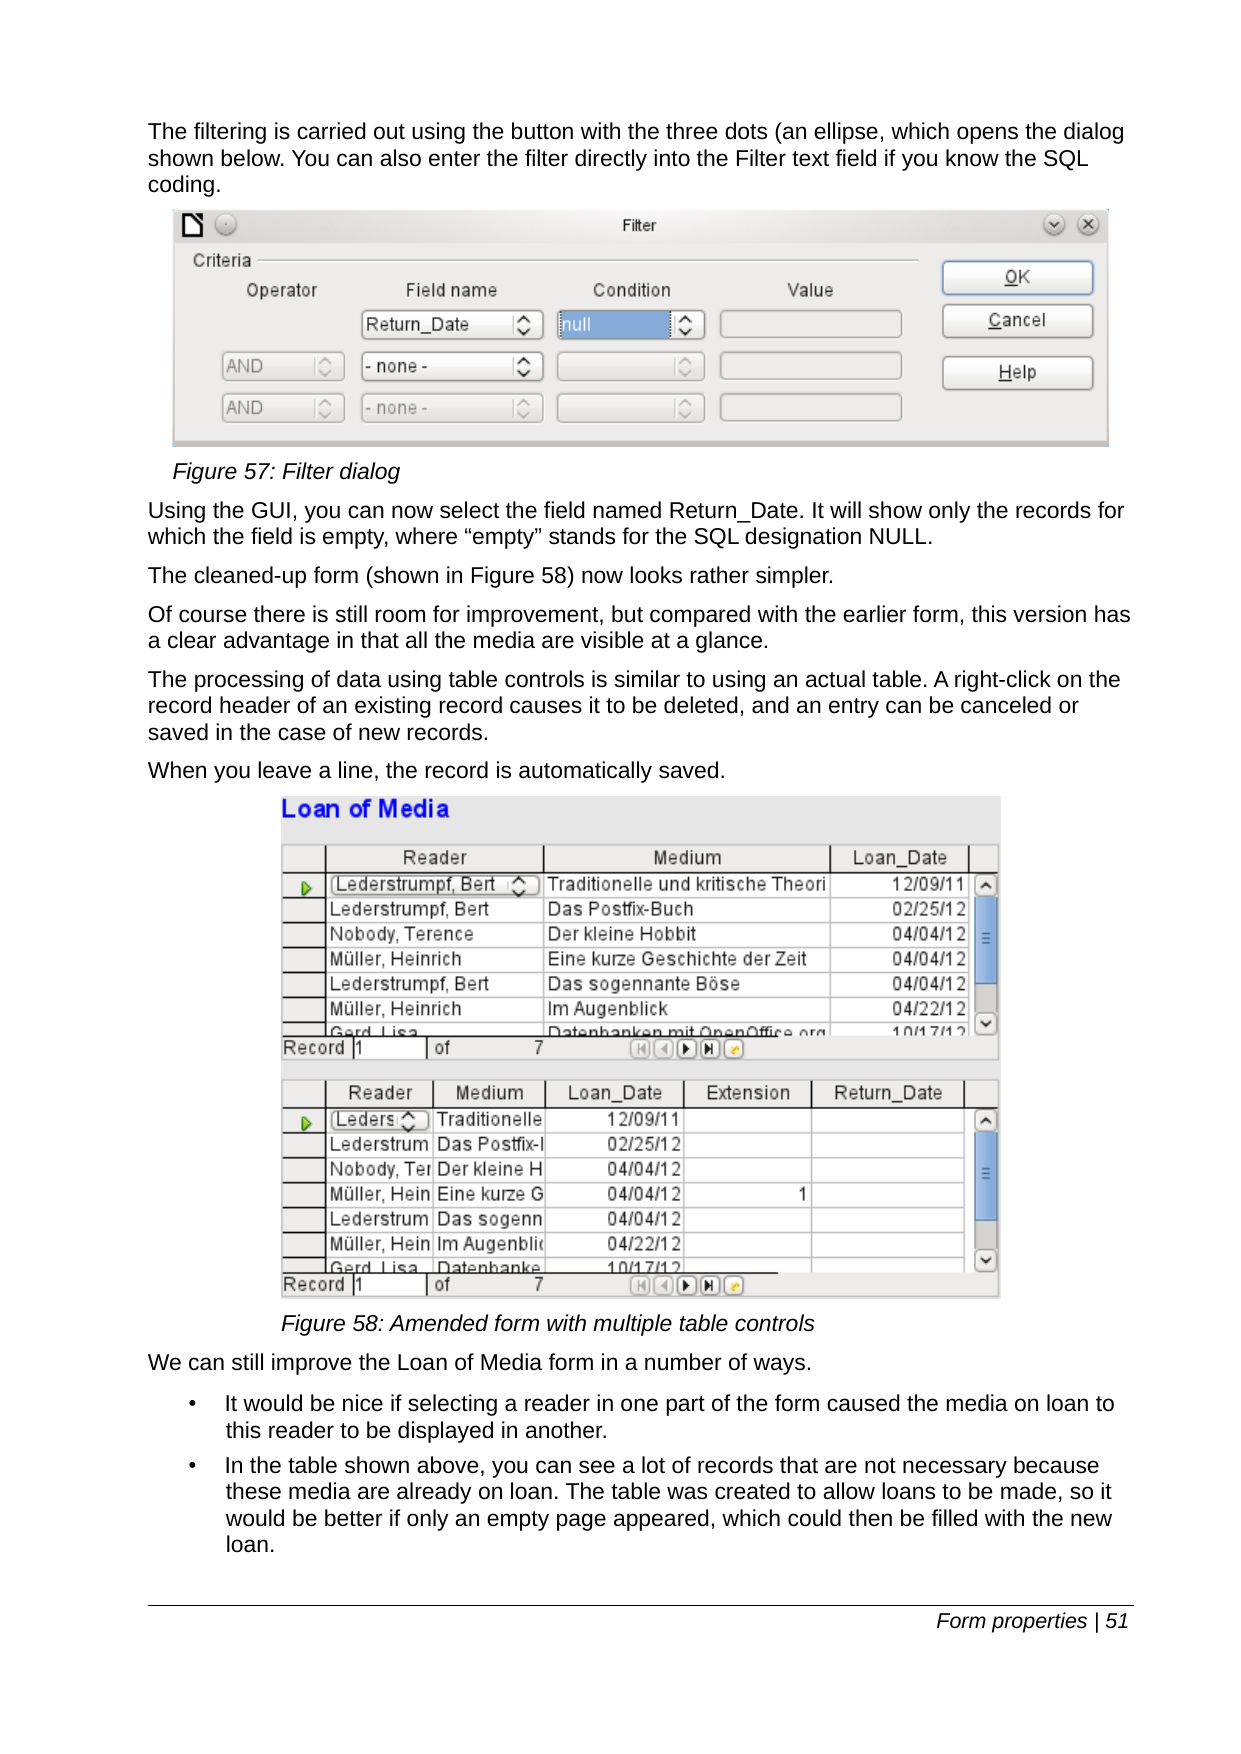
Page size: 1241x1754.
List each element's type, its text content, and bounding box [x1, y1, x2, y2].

text Figure 57: Filter dialog [172, 458, 1109, 485]
picture [172, 209, 1110, 447]
text Using the GUI, you can now select the field named Return_Date. It will show only the records for which the field is empty, where “empty” stands for the SQL designation NULL. [148, 497, 1134, 549]
text Figure 58: Amended form with multiple table controls [281, 1310, 1001, 1337]
list In the table shown above, you can see a lot of records that are not necessary because these media are already on loan. The table was created to allow loans to be made, so it would be better if only an empty page appeared, which could then be filled with the new loan. [185, 1449, 1134, 1560]
text The processing of data using table controls is similar to using an actual table. A right-click on the record header of an existing record causes it to be deleted, and an entry can be canceled or saved in the case of new records. [148, 666, 1134, 745]
list It would be nice if selecting a reader in one part of the form caused the media on loan to this reader to be displayed in another. [185, 1387, 1134, 1443]
text When you leave a line, the record is automatically saved. [148, 757, 1134, 784]
text The filtering is carried out using the button with the three dots (an ellipse, which opens the dialog shown below. You can also enter the filter directly into the Filter text field if you know the SQL coding. [148, 118, 1134, 197]
text The cleaned-up form (shown in Figure 58) now looks rather simpler. [148, 562, 1134, 588]
picture [280, 796, 1001, 1299]
text We can still improve the Loan of Media form in a number of ways. [148, 1348, 1134, 1375]
text Of course there is still room for improvement, but compared with the earlier form, this version has a clear advantage in that all the media are visible at a glance. [148, 601, 1134, 653]
